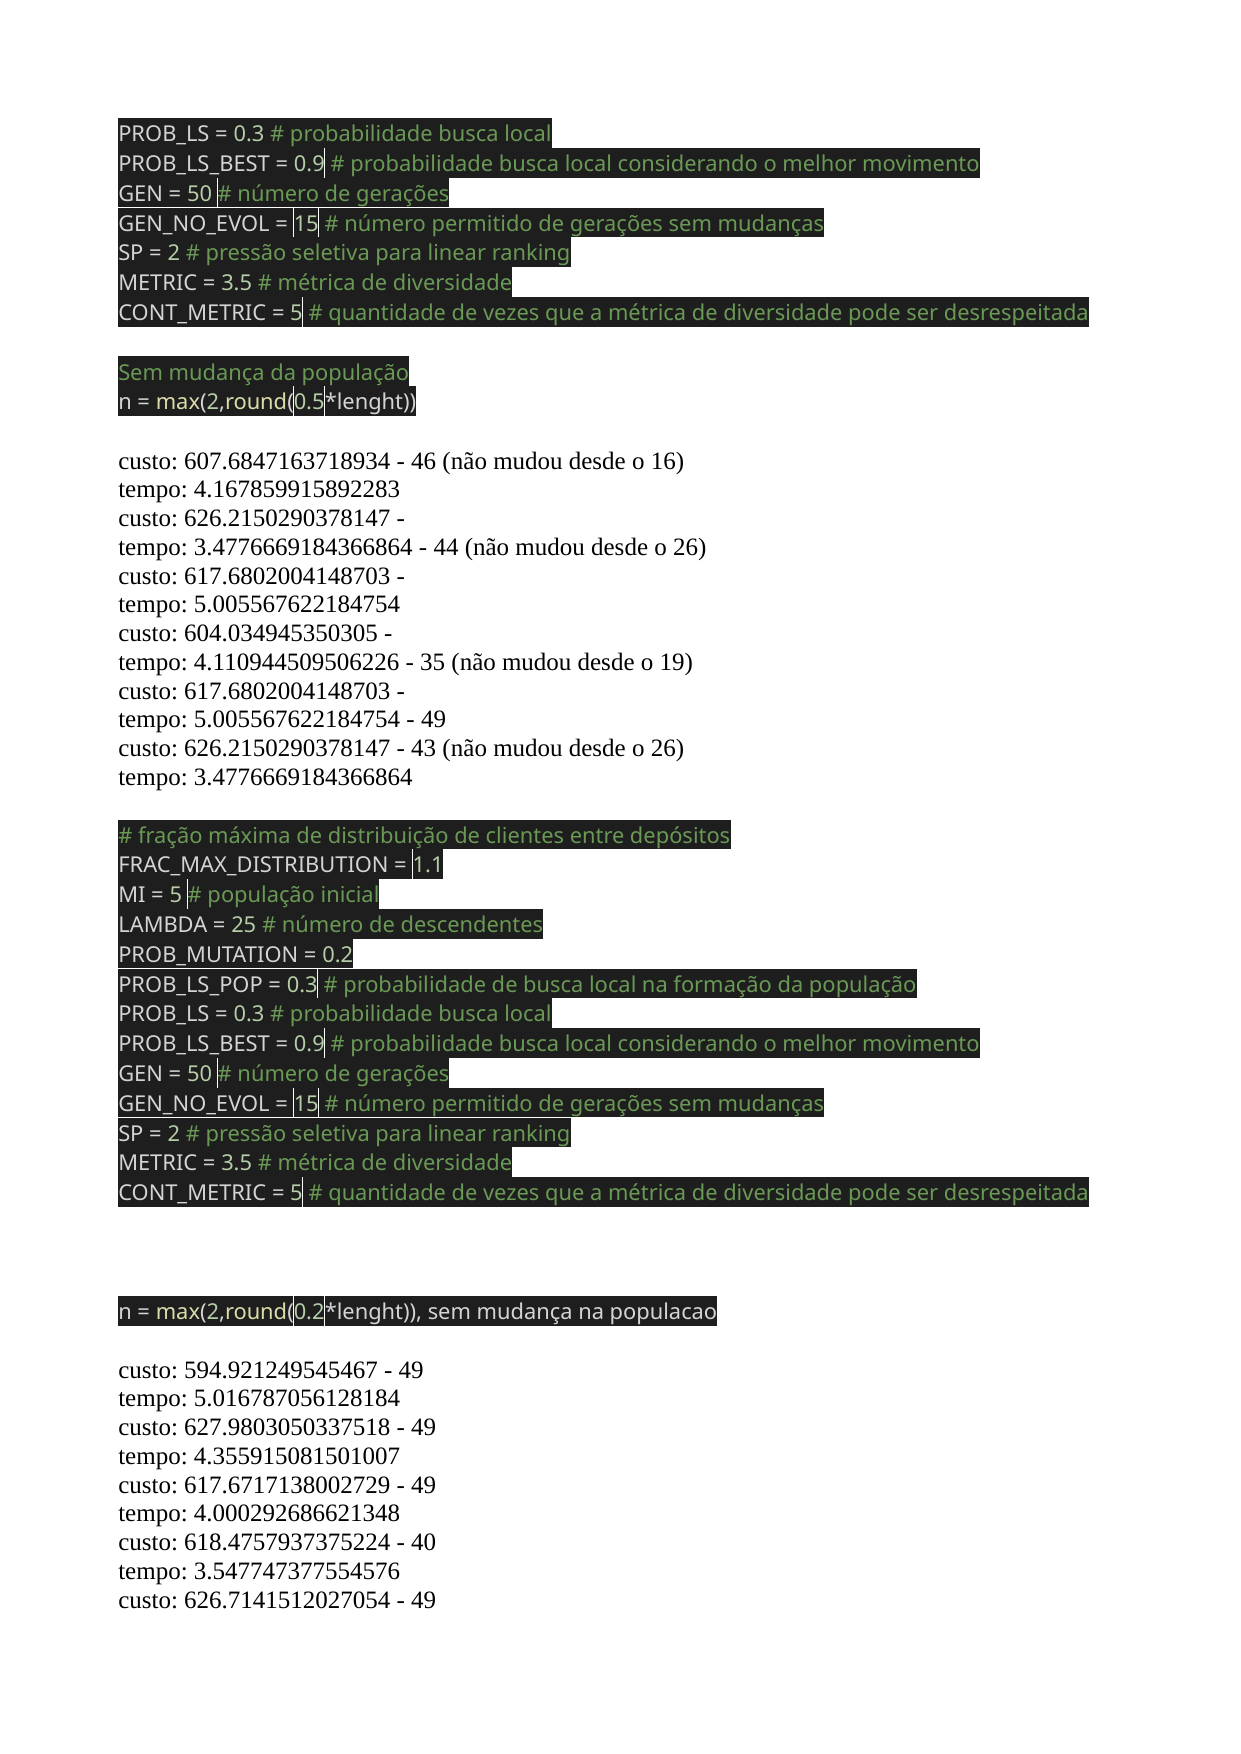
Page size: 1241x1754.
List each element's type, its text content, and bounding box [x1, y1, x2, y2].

text PROB_MUTATION = 0.2 [118, 939, 1122, 968]
text METRIC = 3.5 # métrica de diversidade [118, 1147, 1122, 1177]
text PROB_LS_BEST = 0.9 # probabilidade busca local considerando o melhor movimento [118, 148, 1122, 178]
text tempo: 3.4776669184366864 [118, 762, 1122, 791]
text tempo: 4.167859915892283 [118, 474, 1122, 503]
text PROB_LS_BEST = 0.9 # probabilidade busca local considerando o melhor movimento [118, 1028, 1122, 1058]
text GEN = 50 # número de gerações [118, 1058, 1122, 1088]
text GEN = 50 # número de gerações [118, 178, 1122, 207]
text # fração máxima de distribuição de clientes entre depósitos [118, 819, 1122, 849]
text METRIC = 3.5 # métrica de diversidade [118, 267, 1122, 297]
text PROB_LS_POP = 0.3 # probabilidade de busca local na formação da população [118, 968, 1122, 998]
text LAMBDA = 25 # número de descendentes [118, 909, 1122, 939]
text tempo: 5.005567622184754 [118, 589, 1122, 618]
text tempo: 4.110944509506226 - 35 (não mudou desde o 19) [118, 647, 1122, 676]
text SP = 2 # pressão seletiva para linear ranking [118, 1117, 1122, 1147]
text GEN_NO_EVOL = 15 # número permitido de gerações sem mudanças [118, 207, 1122, 237]
text custo: 627.9803050337518 - 49 [118, 1412, 1122, 1441]
text FRAC_MAX_DISTRIBUTION = 1.1 [118, 849, 1122, 879]
text tempo: 3.547747377554576 [118, 1556, 1122, 1585]
text PROB_LS = 0.3 # probabilidade busca local [118, 118, 1122, 148]
text custo: 617.6717138002729 - 49 [118, 1470, 1122, 1498]
text custo: 626.7141512027054 - 49 [118, 1585, 1122, 1613]
text custo: 604.034945350305 - [118, 618, 1122, 647]
text MI = 5 # população inicial [118, 879, 1122, 909]
text PROB_LS = 0.3 # probabilidade busca local [118, 998, 1122, 1028]
text n = max(2,round(0.5*lenght)) [118, 386, 1122, 416]
text tempo: 3.4776669184366864 - 44 (não mudou desde o 26) [118, 532, 1122, 561]
text tempo: 5.016787056128184 [118, 1383, 1122, 1412]
text custo: 594.921249545467 - 49 [118, 1355, 1122, 1383]
text custo: 626.2150290378147 - 43 (não mudou desde o 26) [118, 733, 1122, 762]
text n = max(2,round(0.2*lenght)), sem mudança na populacao [118, 1296, 1122, 1326]
text CONT_METRIC = 5 # quantidade de vezes que a métrica de diversidade pode ser desrespeitada [118, 1177, 1122, 1207]
text custo: 607.6847163718934 - 46 (não mudou desde o 16) [118, 446, 1122, 474]
text CONT_METRIC = 5 # quantidade de vezes que a métrica de diversidade pode ser desrespeitada [118, 297, 1122, 327]
text SP = 2 # pressão seletiva para linear ranking [118, 237, 1122, 267]
text tempo: 5.005567622184754 - 49 [118, 704, 1122, 733]
text GEN_NO_EVOL = 15 # número permitido de gerações sem mudanças [118, 1088, 1122, 1117]
text tempo: 4.000292686621348 [118, 1498, 1122, 1527]
text tempo: 4.355915081501007 [118, 1441, 1122, 1470]
text custo: 626.2150290378147 - [118, 503, 1122, 532]
text custo: 618.4757937375224 - 40 [118, 1527, 1122, 1556]
text Sem mudança da população [118, 356, 1122, 386]
text custo: 617.6802004148703 - [118, 676, 1122, 704]
text custo: 617.6802004148703 - [118, 561, 1122, 589]
